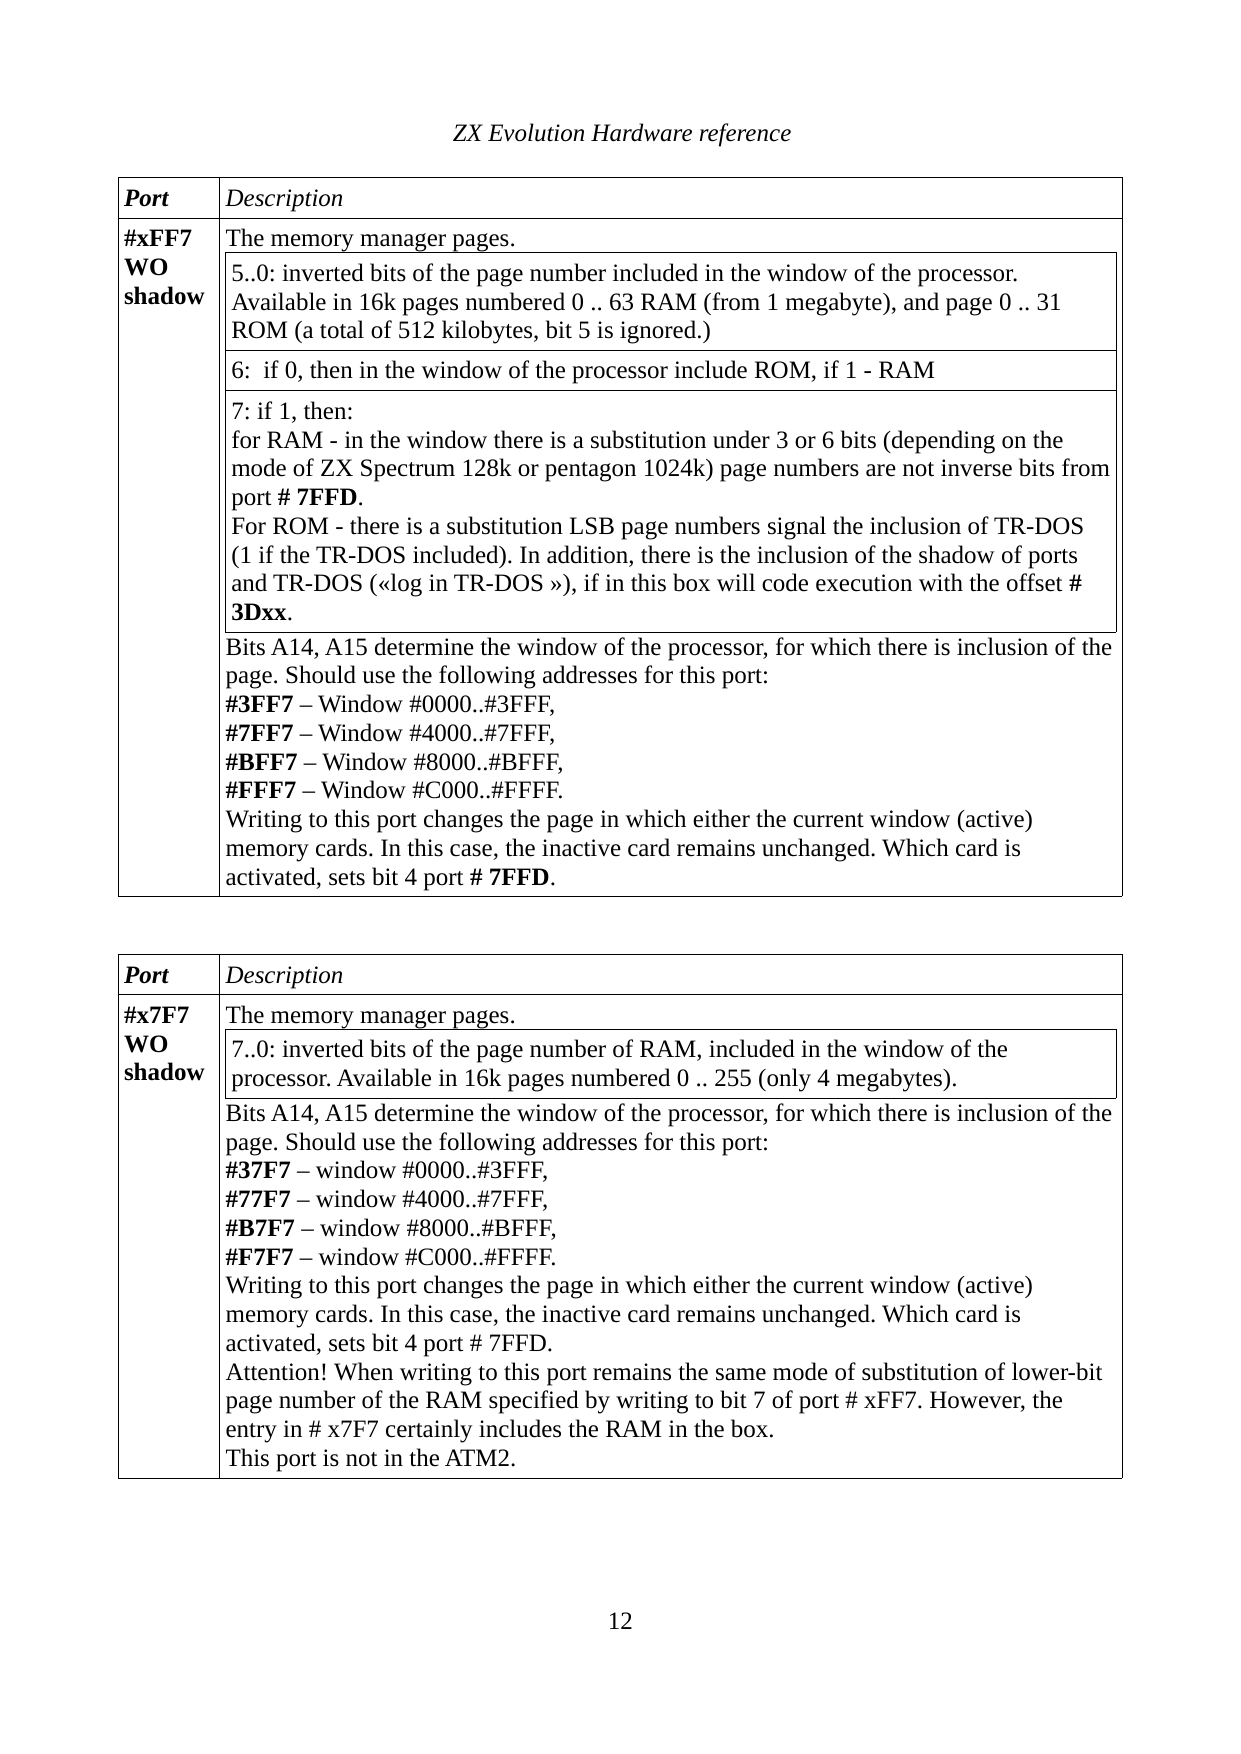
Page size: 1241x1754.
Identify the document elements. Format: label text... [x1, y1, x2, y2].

table_header 7..0: inverted bits of the page number of RAM, included in the window of the processor. Available in 16k pages numbered 0 .. 255 (only 4 megabytes). [226, 1030, 1116, 1098]
table_cell #x7F7 WO shadow [119, 995, 219, 1477]
table_cell The memory manager pages. Bits A14, A15 determine the window of the processor, for which there is inclusion of the page. Should use the following addresses for this port: #3FF7 – Window #0000..#3FFF, #7FF7 – Window #4000..#7FFF, #BFF7 – Window #8000..#BFFF, #FFF7 – Window #C000..#FFFF. Writing to this port changes the page in which either the current window (active) memory cards. In this case, the inactive card remains unchanged. Which card is activated, sets bit 4 port # 7FFD. [220, 219, 1122, 896]
table_header Port [119, 955, 219, 994]
table_cell The memory manager pages. Bits A14, A15 determine the window of the processor, for which there is inclusion of the page. Should use the following addresses for this port: #37F7 – window #0000..#3FFF, #77F7 – window #4000..#7FFF, #B7F7 – window #8000..#BFFF, #F7F7 – window #C000..#FFFF. Writing to this port changes the page in which either the current window (active) memory cards. In this case, the inactive card remains unchanged. Which card is activated, sets bit 4 port # 7FFD. Attention! When writing to this port remains the same mode of substitution of lower-bit page number of the RAM specified by writing to bit 7 of port # xFF7. However, the entry in # x7F7 certainly includes the RAM in the box. This port is not in the ATM2. [220, 995, 1122, 1477]
table_header Port [119, 178, 219, 217]
table_cell 7: if 1, then: for RAM - in the window there is a substitution under 3 or 6 bits (depending on the mode of ZX Spectrum 128k or pentagon 1024k) page numbers are not inverse bits from port # 7FFD. For ROM - there is a substitution LSB page numbers signal the inclusion of TR-DOS (1 if the TR-DOS included). In addition, there is the inclusion of the shadow of ports and TR-DOS («log in TR-DOS »), if in this box will code execution with the offset # 3Dxx. [226, 391, 1116, 632]
table_header Description [220, 955, 1122, 994]
table_header Description [220, 178, 1122, 217]
table_header 5..0: inverted bits of the page number included in the window of the processor. Available in 16k pages numbered 0 .. 63 RAM (from 1 megabyte), and page 0 .. 31 ROM (a total of 512 kilobytes, bit 5 is ignored.) [226, 253, 1116, 350]
table_cell #xFF7 WO shadow [119, 219, 219, 896]
table_cell 6: if 0, then in the window of the processor include ROM, if 1 - RAM [226, 351, 1116, 390]
